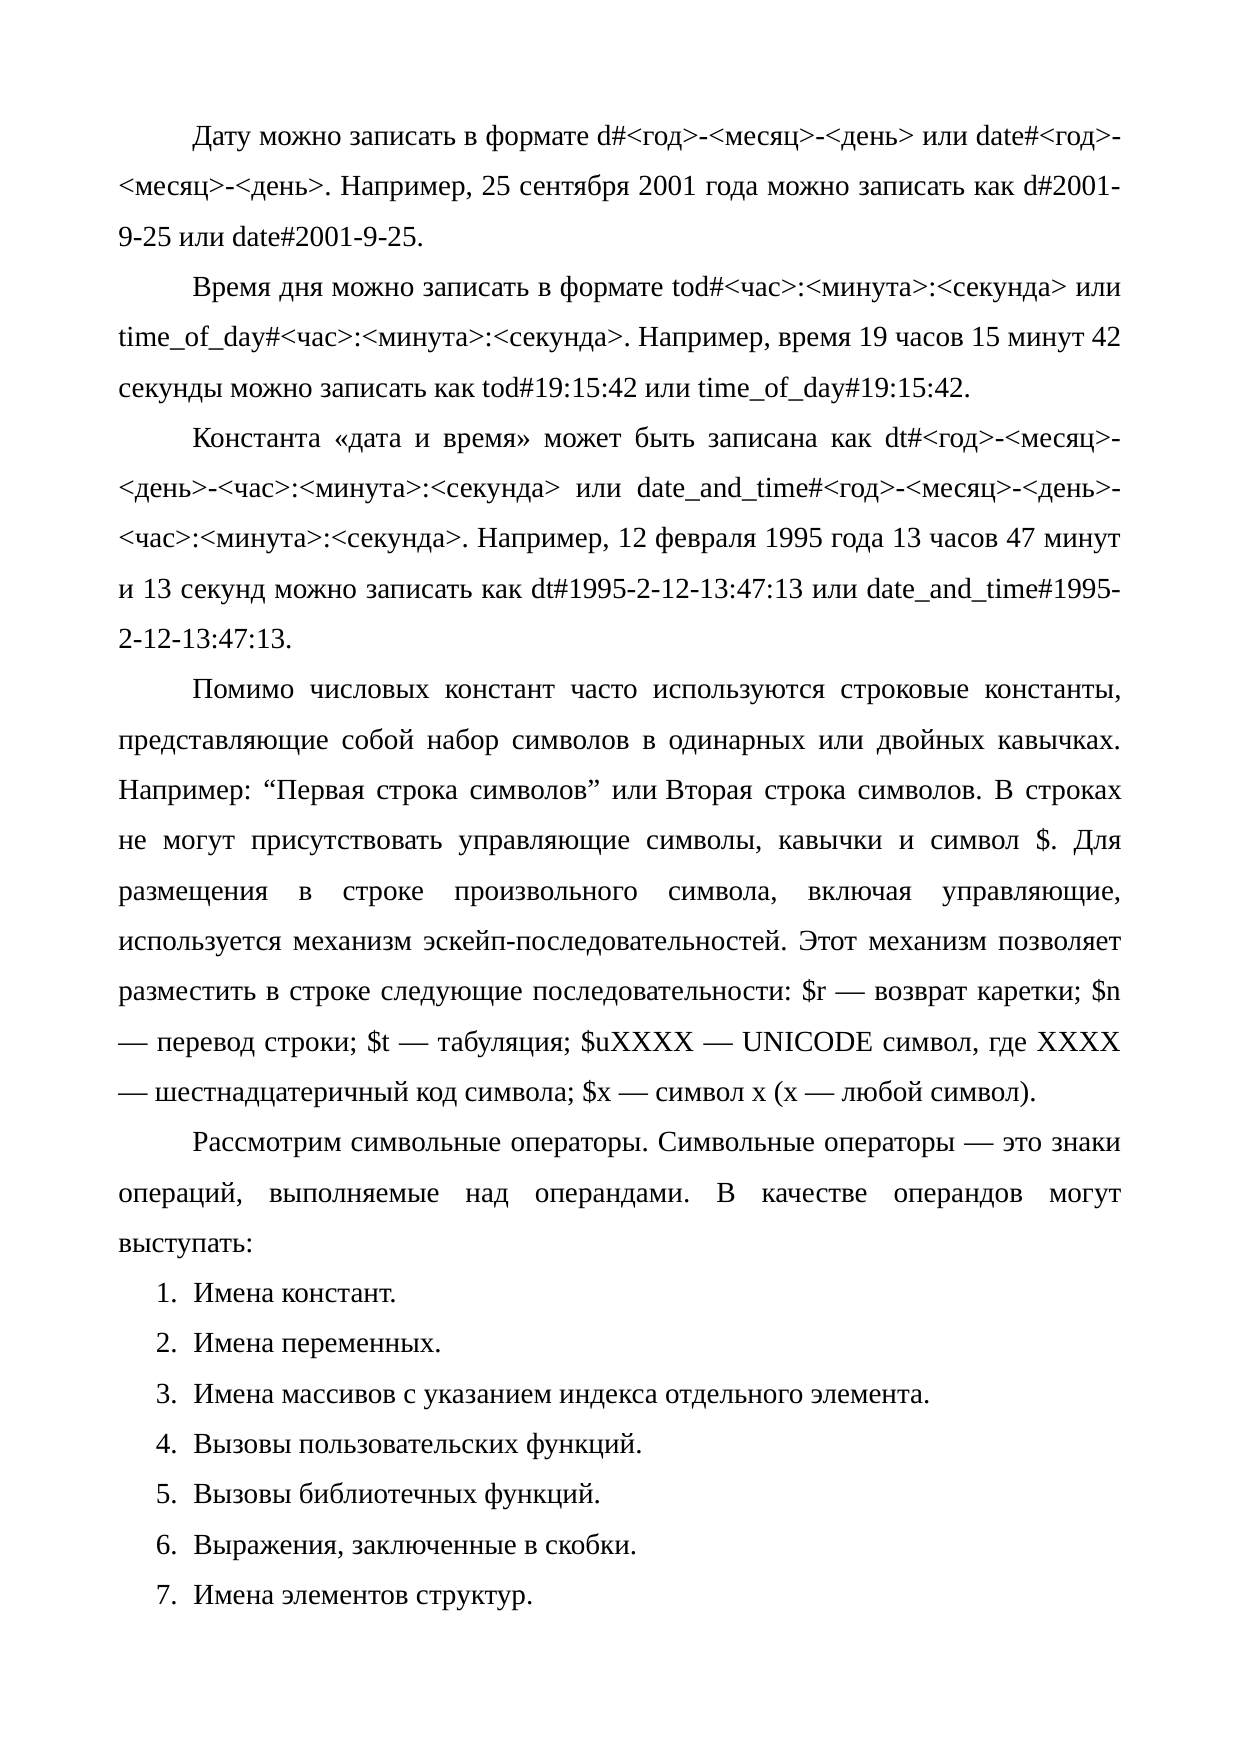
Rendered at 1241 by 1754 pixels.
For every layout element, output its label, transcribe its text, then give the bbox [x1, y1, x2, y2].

list Имена переменных. [156, 1326, 1122, 1359]
text Время дня можно записать в формате tod#<час>:<минута>:<секунда> или time_of_day#<час>:<минута>:<секунда>. Например, время 19 часов 15 минут 42 секунды можно записать как tod#19:15:42 или time_of_day#19:15:42. [118, 269, 1122, 403]
text Рассмотрим символьные операторы. Символьные операторы — это знаки операций, выполняемые над операндами. В качестве операндов могут выступать: [118, 1124, 1122, 1258]
text Помимо числовых констант часто используются строковые константы, представляющие собой набор символов в одинарных или двойных кавычках. Например: “Первая строка символов” или Вторая строка символов. В строках не могут присутствовать управляющие символы, кавычки и символ $. Для размещения в строке произвольного символа, включая управляющие, используется механизм эскейп-последовательностей. Этот механизм позволяет разместить в строке следующие последовательности: $r — возврат каретки; $n — перевод строки; $t — табуляция; $uXXXX — UNICODE символ, где XXXX — шестнадцатеричный код символа; $x — символ x (x — любой символ). [118, 672, 1122, 1108]
list Вызовы пользовательских функций. [156, 1426, 1122, 1460]
list Имена элементов структур. [156, 1577, 1122, 1611]
list Вызовы библиотечных функций. [156, 1477, 1122, 1510]
list Выражения, заключенные в скобки. [156, 1527, 1122, 1560]
text Дату можно записать в формате d#<год>-<месяц>-<день> или date#<год>-<месяц>-<день>. Например, 25 сентября 2001 года можно записать как d#2001-9-25 или date#2001-9-25. [118, 118, 1122, 252]
text Константа «дата и время» может быть записана как dt#<год>-<месяц>-<день>-<час>:<минута>:<секунда> или date_and_time#<год>-<месяц>-<день>-<час>:<минута>:<секунда>. Например, 12 февраля 1995 года 13 часов 47 минут и 13 секунд можно записать как dt#1995-2-12-13:47:13 или date_and_time#1995-2-12-13:47:13. [118, 420, 1122, 655]
list Имена массивов с указанием индекса отдельного элемента. [156, 1376, 1122, 1409]
list Имена констант. [156, 1275, 1122, 1309]
